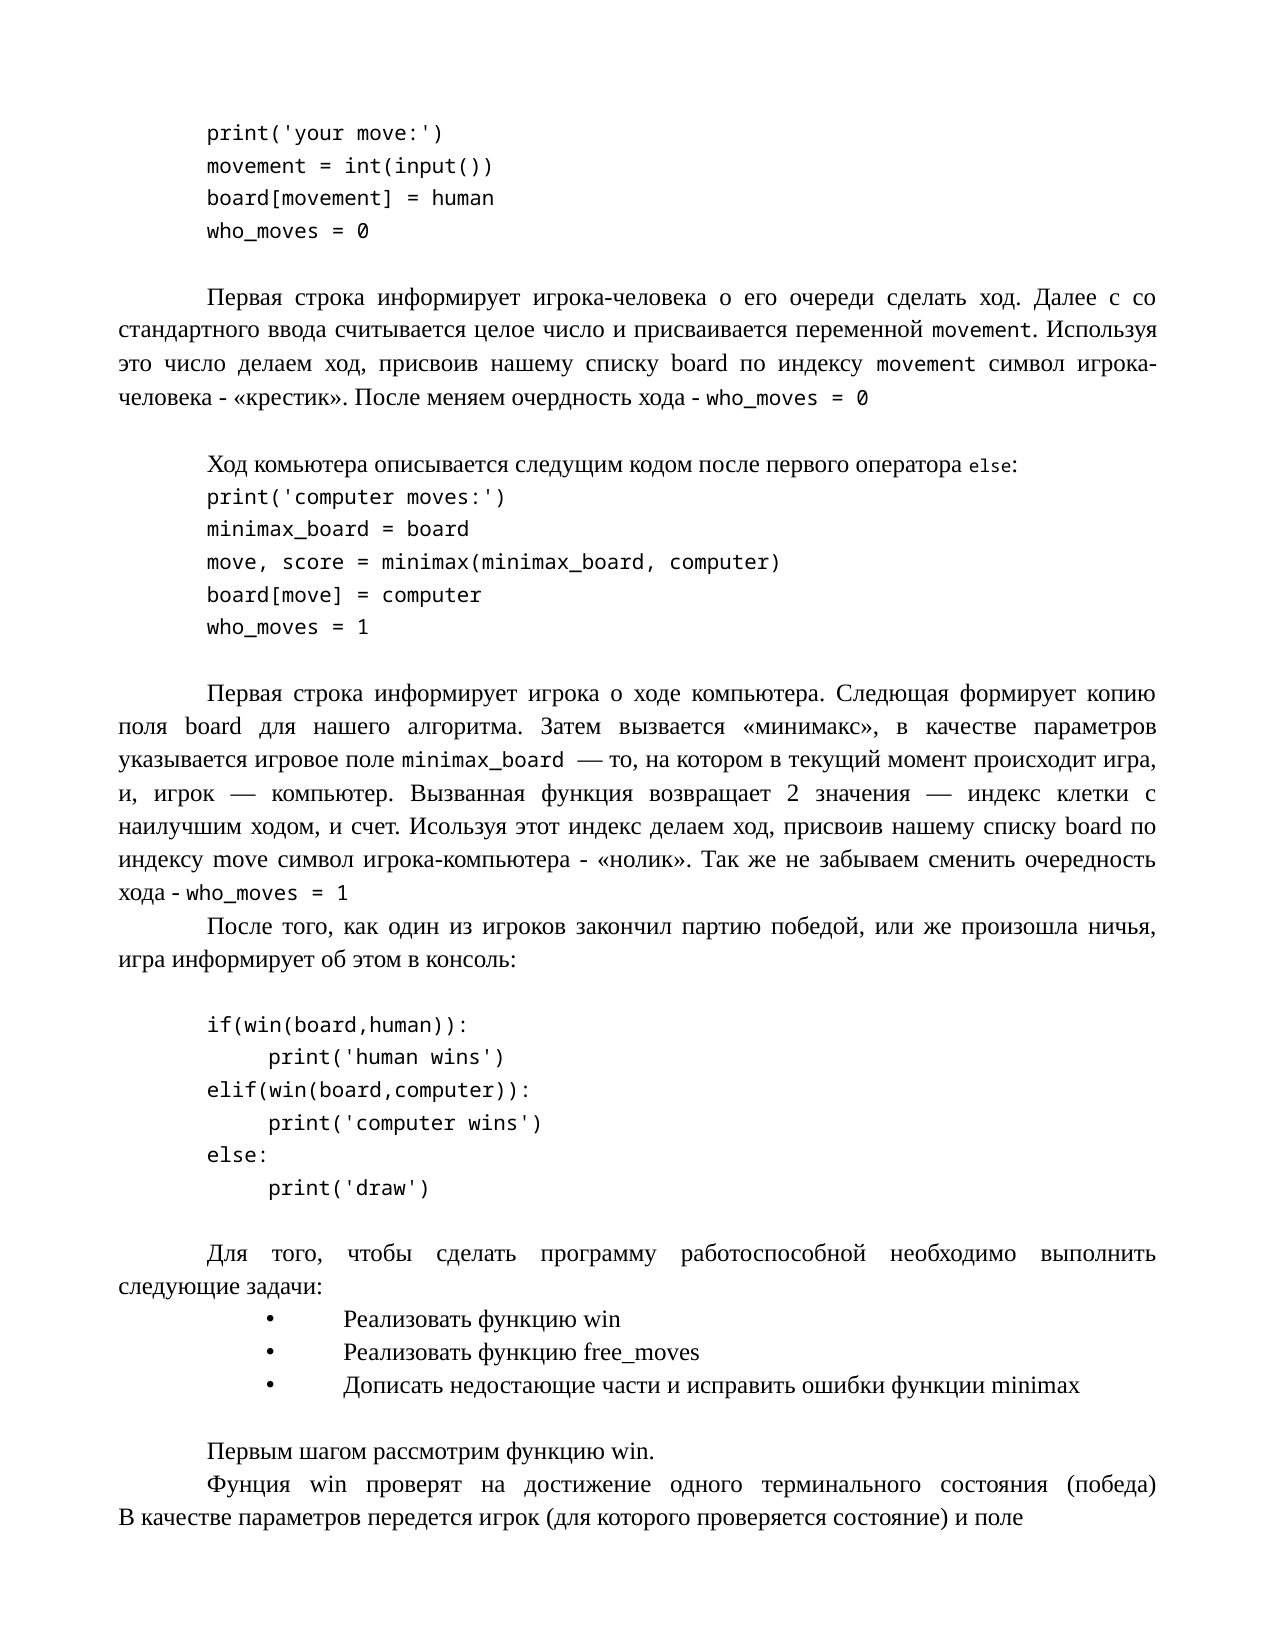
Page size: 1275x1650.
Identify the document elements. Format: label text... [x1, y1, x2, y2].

list Дописать недостающие части и исправить ошибки функции minimax [266, 1370, 1157, 1399]
list Реализовать функцию free_moves [266, 1337, 1157, 1366]
text if(win(board,human)): [118, 1010, 1157, 1038]
text who_moves = 0 [118, 216, 1157, 244]
text print('draw') [118, 1173, 1157, 1201]
text print('your move:') [118, 118, 1157, 147]
list Реализовать функцию win [266, 1304, 1157, 1333]
text print('computer wins') [118, 1108, 1157, 1136]
text elif(win(board,computer)): [118, 1075, 1157, 1103]
text print('human wins') [118, 1042, 1157, 1071]
text Фунция win проверят на достижение одного терминального состояния (победа) В качестве параметров передется игрок (для которого проверяется состояние) и поле [118, 1469, 1157, 1531]
text Первая строка информирует игрока о ходе компьютера. Следющая формирует копию поля board для нашего алгоритма. Затем вызвается «минимакс», в качестве параметров указывается игровое поле minimax_board — то, на котором в текущий момент происходит игра, и, игрок — компьютер. Вызванная функция возвращает 2 значения — индекс клетки с наилучшим ходом, и счет. Исользуя этот индекс делаем ход, присвоив нашему списку board по индексу move символ игрока-компьютера - «нолик». Так же не забываем сменить очередность хода - who_moves = 1 [118, 678, 1157, 906]
text move, score = minimax(minimax_board, computer) [118, 547, 1157, 576]
text board[movement] = human [118, 183, 1157, 212]
text Первая строка информирует игрока-человека о его очереди сделать ход. Далее с со стандартного ввода считывается целое число и присваивается переменной movement. Используя это число делаем ход, присвоив нашему списку board по индексу movement символ игрока-человека - «крестик». После меняем очердность хода - who_moves = 0 [118, 282, 1157, 412]
text print('computer moves:') [118, 482, 1157, 510]
text Ход комьютера описывается следущим кодом после первого оператора else: [118, 449, 1157, 478]
text minimax_board = board [118, 514, 1157, 543]
text board[move] = computer [118, 580, 1157, 608]
text Первым шагом рассмотрим функцию win. [118, 1436, 1157, 1465]
text movement = int(input()) [118, 151, 1157, 179]
text После того, как один из игроков закончил партию победой, или же произошла ничья, игра информирует об этом в консоль: [118, 911, 1157, 972]
text else: [118, 1140, 1157, 1169]
text Для того, чтобы сделать программу работоспособной необходимо выполнить следующие задачи: [118, 1238, 1157, 1300]
text who_moves = 1 [118, 612, 1157, 641]
